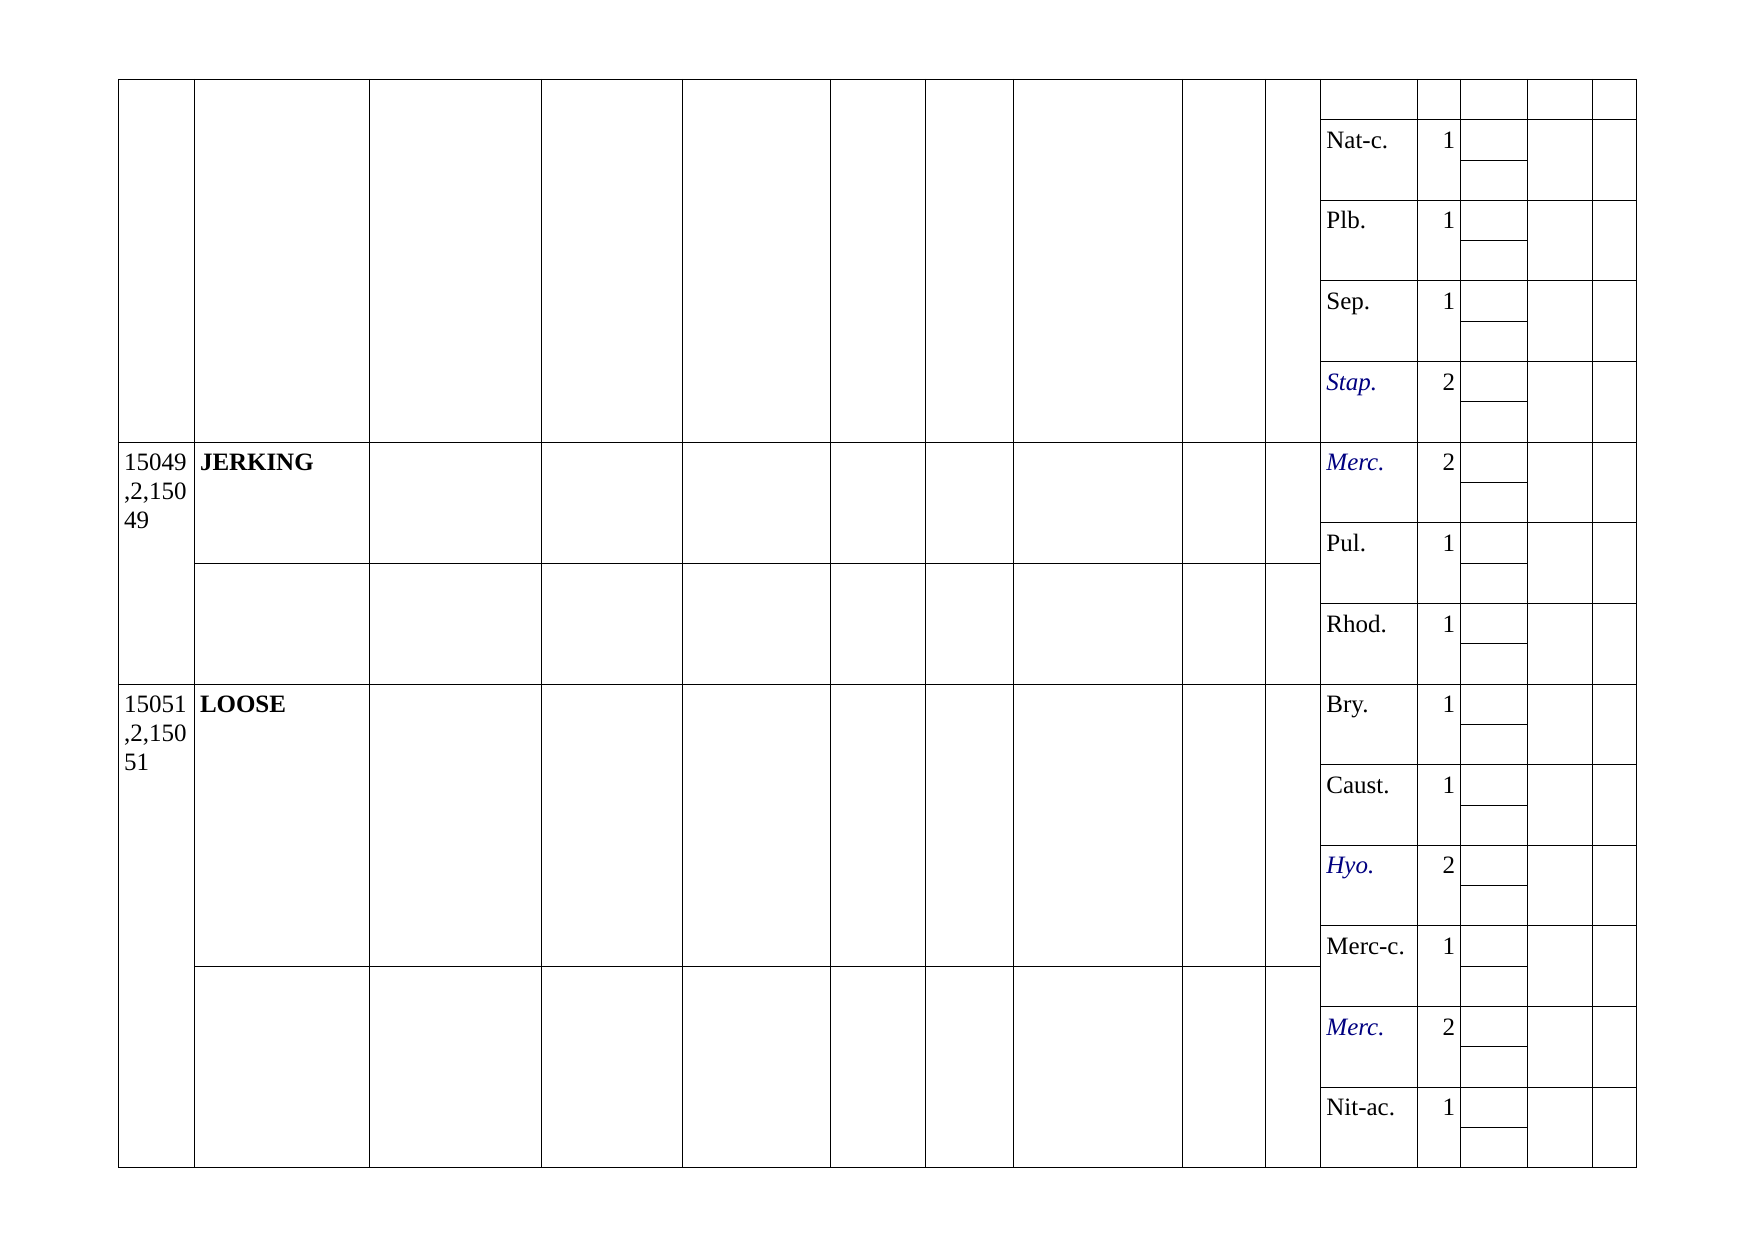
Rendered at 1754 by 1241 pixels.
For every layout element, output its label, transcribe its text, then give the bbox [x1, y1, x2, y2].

table_cell [1461, 120, 1527, 159]
table_cell [1593, 926, 1636, 1006]
table_cell Plb. [1321, 201, 1417, 280]
table_cell [831, 967, 925, 1167]
table_cell [1461, 926, 1527, 966]
table_cell [1593, 1088, 1636, 1167]
table_cell [1461, 80, 1527, 119]
table_cell [1183, 685, 1265, 966]
table_cell [542, 443, 682, 563]
table_cell 1 [1418, 926, 1460, 1006]
table_cell 2 [1418, 1007, 1460, 1087]
table_cell [1461, 241, 1527, 280]
table_cell [831, 685, 925, 966]
table_cell [1461, 967, 1527, 1006]
table_cell [195, 967, 369, 1167]
table_cell [542, 685, 682, 966]
table_cell Merc. [1321, 443, 1417, 522]
table_cell Nat-c. [1321, 120, 1417, 200]
table_cell [1593, 362, 1636, 442]
table_cell [1461, 644, 1527, 683]
table_cell [683, 685, 830, 966]
table_cell [1461, 201, 1527, 240]
table_cell [1321, 80, 1417, 119]
table_cell [1461, 1088, 1527, 1127]
table_cell [195, 80, 369, 442]
table_cell 1 [1418, 523, 1460, 603]
table_cell [1528, 80, 1592, 119]
table_cell [1528, 926, 1592, 1006]
table_cell [1418, 80, 1460, 119]
table_cell Stap. [1321, 362, 1417, 442]
table_cell [1593, 281, 1636, 361]
table_cell 1 [1418, 1088, 1460, 1167]
table_cell [1593, 120, 1636, 200]
table_cell [1266, 564, 1320, 683]
table_cell 1 [1418, 604, 1460, 683]
table_cell [1461, 402, 1527, 442]
table_cell [831, 80, 925, 442]
table_cell [1461, 604, 1527, 643]
table_cell [1593, 1007, 1636, 1087]
table_cell Merc-c. [1321, 926, 1417, 1006]
table_cell [542, 564, 682, 683]
table_cell [195, 564, 369, 683]
table_cell [1461, 564, 1527, 603]
table_cell [1183, 564, 1265, 683]
table_cell [1461, 161, 1527, 200]
table_cell 1 [1418, 281, 1460, 361]
table_cell 2 [1418, 846, 1460, 925]
table_cell [926, 967, 1013, 1167]
table_cell [1183, 443, 1265, 563]
table_cell [1014, 80, 1182, 442]
table_cell Nit-ac. [1321, 1088, 1417, 1167]
table_cell [542, 967, 682, 1167]
table_cell 15051,2,15051 [119, 685, 194, 1167]
table_cell [1528, 443, 1592, 522]
table_cell [683, 967, 830, 1167]
table_cell [926, 443, 1013, 563]
table_cell [1593, 765, 1636, 845]
table_cell [370, 443, 541, 563]
table_cell [1461, 281, 1527, 321]
table_cell Sep. [1321, 281, 1417, 361]
table_cell jerking [195, 443, 369, 563]
table_cell [1528, 362, 1592, 442]
table_cell Bry. [1321, 685, 1417, 764]
table_cell [1593, 523, 1636, 603]
table_cell [1593, 201, 1636, 280]
table_cell Pul. [1321, 523, 1417, 603]
table_cell [831, 443, 925, 563]
table_cell [1461, 846, 1527, 885]
table_cell [1461, 1128, 1527, 1167]
table_cell [831, 564, 925, 683]
table_cell [1461, 483, 1527, 522]
table_cell [926, 80, 1013, 442]
table_cell [1014, 564, 1182, 683]
table_cell [1593, 443, 1636, 522]
table_cell [1593, 604, 1636, 683]
table_cell [1528, 765, 1592, 845]
table_cell [1461, 765, 1527, 804]
table_cell [1461, 886, 1527, 925]
table_cell loose [195, 685, 369, 966]
table_cell [1266, 80, 1320, 442]
table_cell [1266, 967, 1320, 1167]
table_cell [1183, 80, 1265, 442]
table_cell [926, 685, 1013, 966]
table_cell [1461, 443, 1527, 482]
table_cell [370, 80, 541, 442]
table_cell [1528, 281, 1592, 361]
table_cell [370, 685, 541, 966]
table_cell [1528, 846, 1592, 925]
table_cell [1461, 1047, 1527, 1087]
table_cell 2 [1418, 362, 1460, 442]
table_cell Hyo. [1321, 846, 1417, 925]
table_cell Caust. [1321, 765, 1417, 845]
table_cell 1 [1418, 120, 1460, 200]
table_cell 1 [1418, 765, 1460, 845]
table_cell [1593, 80, 1636, 119]
table_cell [1266, 443, 1320, 563]
table_cell [1014, 685, 1182, 966]
table_cell [683, 80, 830, 442]
table_cell [1461, 685, 1527, 724]
table_cell [370, 967, 541, 1167]
table_cell [370, 564, 541, 683]
table_cell [119, 80, 194, 442]
table_cell [542, 80, 682, 442]
table_cell 1 [1418, 201, 1460, 280]
table_cell [1528, 1007, 1592, 1087]
table_cell [683, 564, 830, 683]
table_cell Merc. [1321, 1007, 1417, 1087]
table_cell 1 [1418, 685, 1460, 764]
table_cell [1014, 967, 1182, 1167]
table_cell [1461, 725, 1527, 764]
table_cell Rhod. [1321, 604, 1417, 683]
table_cell [683, 443, 830, 563]
table_cell [1266, 685, 1320, 966]
table_cell [1461, 362, 1527, 401]
table_cell 2 [1418, 443, 1460, 522]
table_cell [1461, 322, 1527, 361]
table_cell 15049,2,15049 [119, 443, 194, 683]
table_cell [1528, 1088, 1592, 1167]
table_cell [1461, 1007, 1527, 1046]
table_cell [1593, 846, 1636, 925]
table_cell [1593, 685, 1636, 764]
table_cell [1528, 685, 1592, 764]
table_cell [1528, 523, 1592, 603]
table_cell [1183, 967, 1265, 1167]
table_cell [926, 564, 1013, 683]
table_cell [1461, 523, 1527, 563]
table_cell [1528, 201, 1592, 280]
table_cell [1461, 806, 1527, 845]
table_cell [1014, 443, 1182, 563]
table_cell [1528, 120, 1592, 200]
table_cell [1528, 604, 1592, 683]
